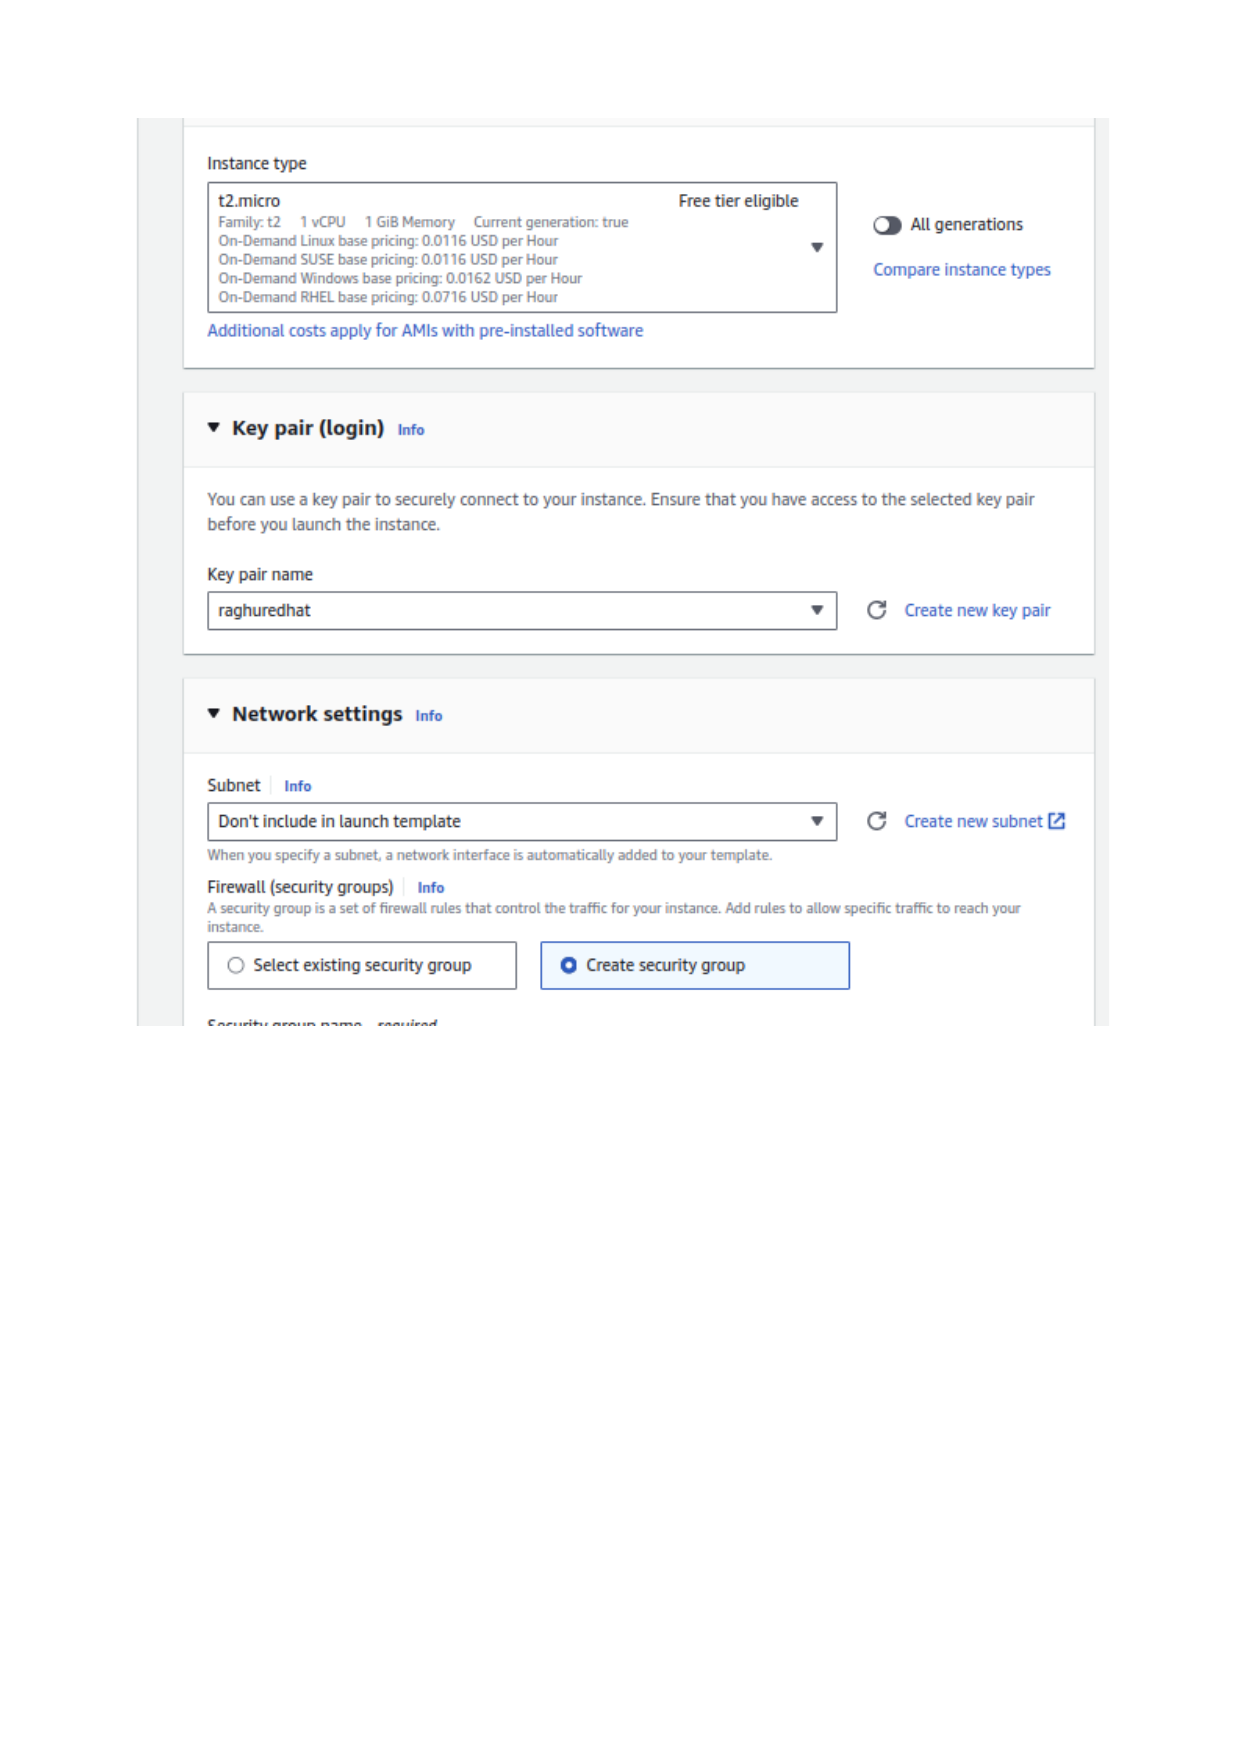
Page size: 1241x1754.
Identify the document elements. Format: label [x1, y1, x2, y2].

picture [131, 118, 1110, 1026]
